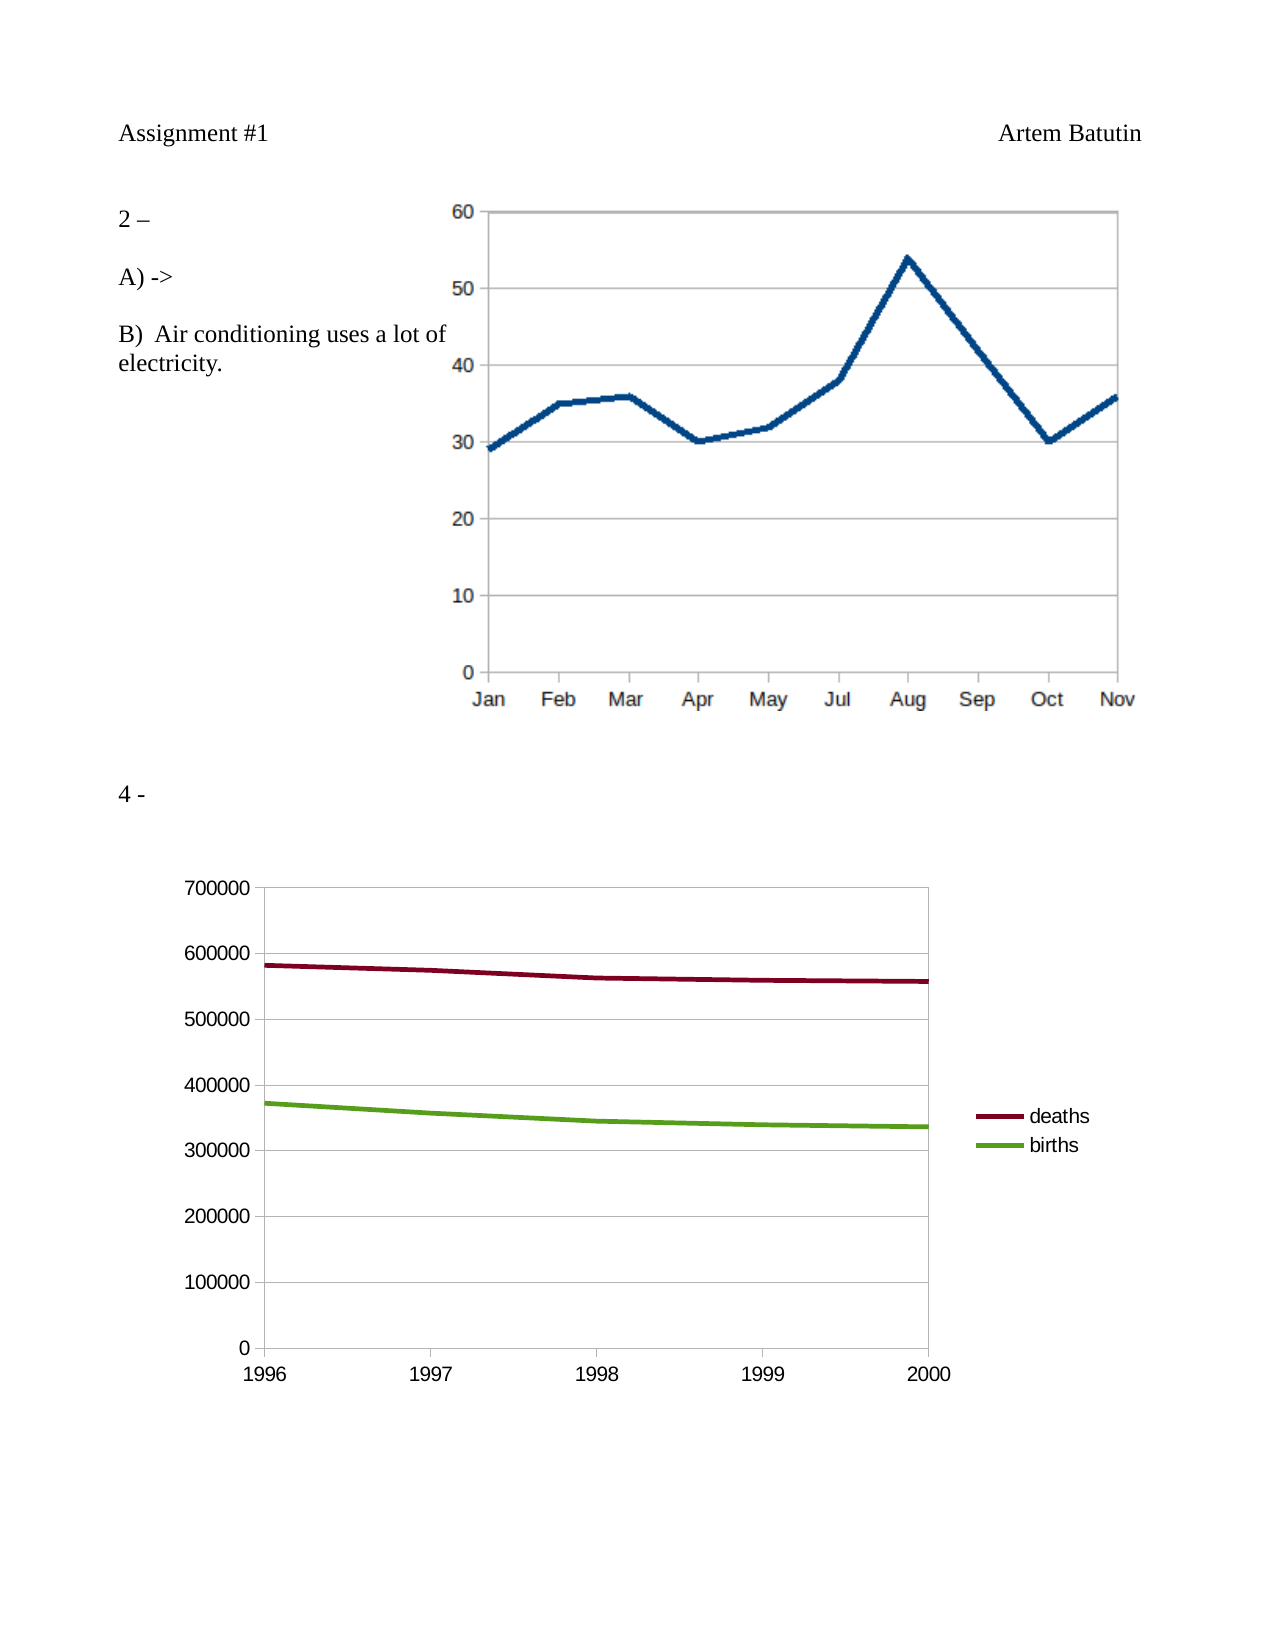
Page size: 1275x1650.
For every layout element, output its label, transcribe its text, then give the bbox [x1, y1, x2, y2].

text 4 - [118, 779, 1157, 808]
text [1136, 204, 1157, 233]
text [1136, 319, 1157, 377]
text Assignment #1 Artem Batutin [118, 118, 1157, 147]
text A) -> [118, 262, 452, 291]
text [1136, 262, 1157, 291]
picture [452, 201, 1136, 711]
text B) Air conditioning uses a lot of electricity. [118, 319, 452, 377]
text 2 – [118, 204, 452, 233]
